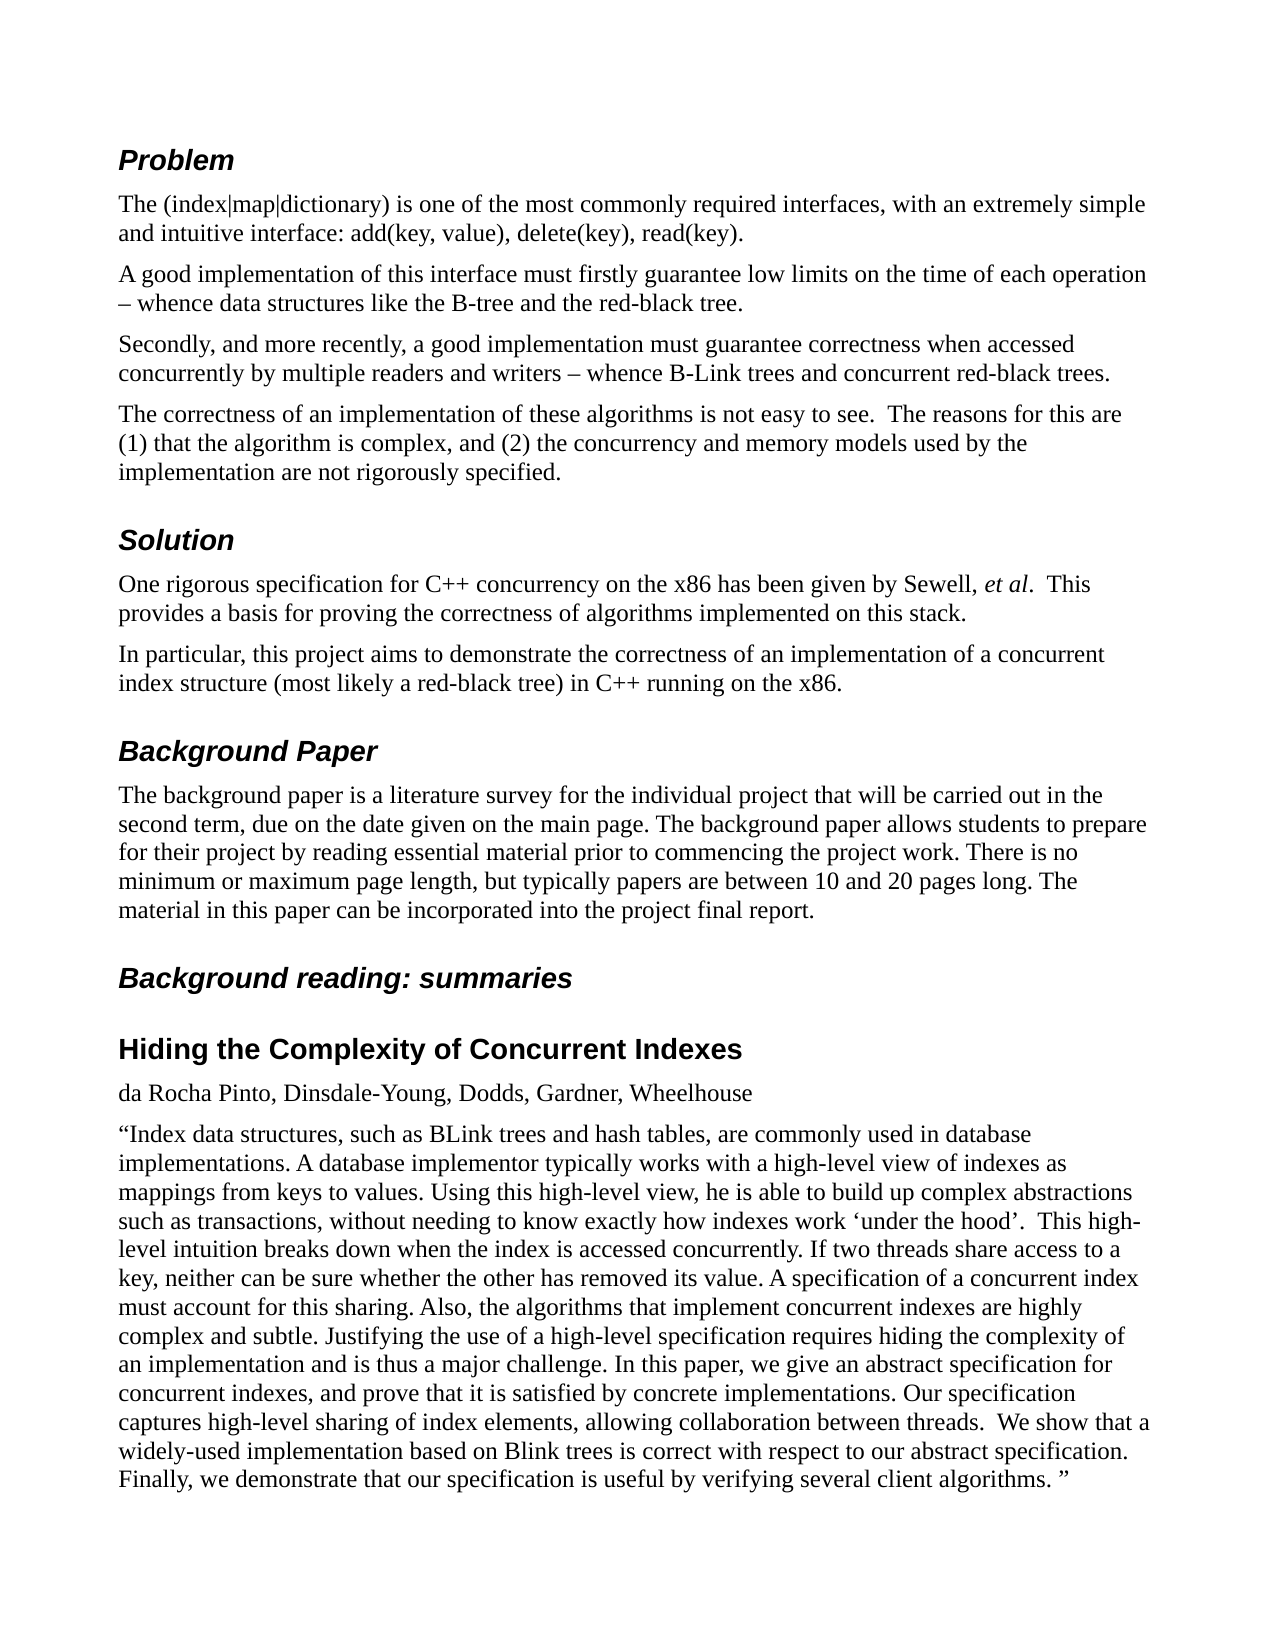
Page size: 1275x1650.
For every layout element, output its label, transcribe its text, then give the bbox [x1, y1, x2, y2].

text A good implementation of this interface must firstly guarantee low limits on the time of each operation – whence data structures like the B-tree and the red-black tree. [118, 259, 1157, 317]
text “Index data structures, such as BLink trees and hash tables, are commonly used in database implementations. A database implementor typically works with a high-level view of indexes as mappings from keys to values. Using this high-level view, he is able to build up complex abstractions such as transactions, without needing to know exactly how indexes work ‘under the hood’. This high-level intuition breaks down when the index is accessed concurrently. If two threads share access to a key, neither can be sure whether the other has removed its value. A specification of a concurrent index must account for this sharing. Also, the algorithms that implement concurrent indexes are highly complex and subtle. Justifying the use of a high-level specification requires hiding the complexity of [118, 1119, 1157, 1349]
subtitle Problem [118, 143, 1157, 177]
text Secondly, and more recently, a good implementation must guarantee correctness when accessed concurrently by multiple readers and writers – whence B-Link trees and concurrent red-black trees. [118, 329, 1157, 387]
text One rigorous specification for C++ concurrency on the x86 has been given by Sewell, et al. This provides a basis for proving the correctness of algorithms implemented on this stack. [118, 569, 1157, 626]
text an implementation and is thus a major challenge. In this paper, we give an abstract specification for concurrent indexes, and prove that it is satisfied by concrete implementations. Our specification captures high-level sharing of index elements, allowing collaboration between threads. We show that a widely-used implementation based on Blink trees is correct with respect to our abstract specification. Finally, we demonstrate that our specification is useful by verifying several client algorithms. ” [118, 1349, 1157, 1493]
text The correctness of an implementation of these algorithms is not easy to see. The reasons for this are (1) that the algorithm is complex, and (2) the concurrency and memory models used by the implementation are not rigorously specified. [118, 399, 1157, 485]
subtitle Background Paper [118, 734, 1157, 767]
text The background paper is a literature survey for the individual project that will be carried out in the second term, due on the date given on the main page. The background paper allows students to prepare for their project by reading essential material prior to commencing the project work. There is no minimum or maximum page length, but typically papers are between 10 and 20 pages long. The material in this paper can be incorporated into the project final report. [118, 780, 1157, 924]
subtitle Background reading: summaries [118, 961, 1157, 995]
subtitle Hiding the Complexity of Concurrent Indexes [118, 1032, 1157, 1066]
text da Rocha Pinto, Dinsdale-Young, Dodds, Gardner, Wheelhouse [118, 1078, 1157, 1107]
subtitle Solution [118, 523, 1157, 556]
text In particular, this project aims to demonstrate the correctness of an implementation of a concurrent index structure (most likely a red-black tree) in C++ running on the x86. [118, 639, 1157, 696]
text The (index|map|dictionary) is one of the most commonly required interfaces, with an extremely simple and intuitive interface: add(key, value), delete(key), read(key). [118, 189, 1157, 247]
